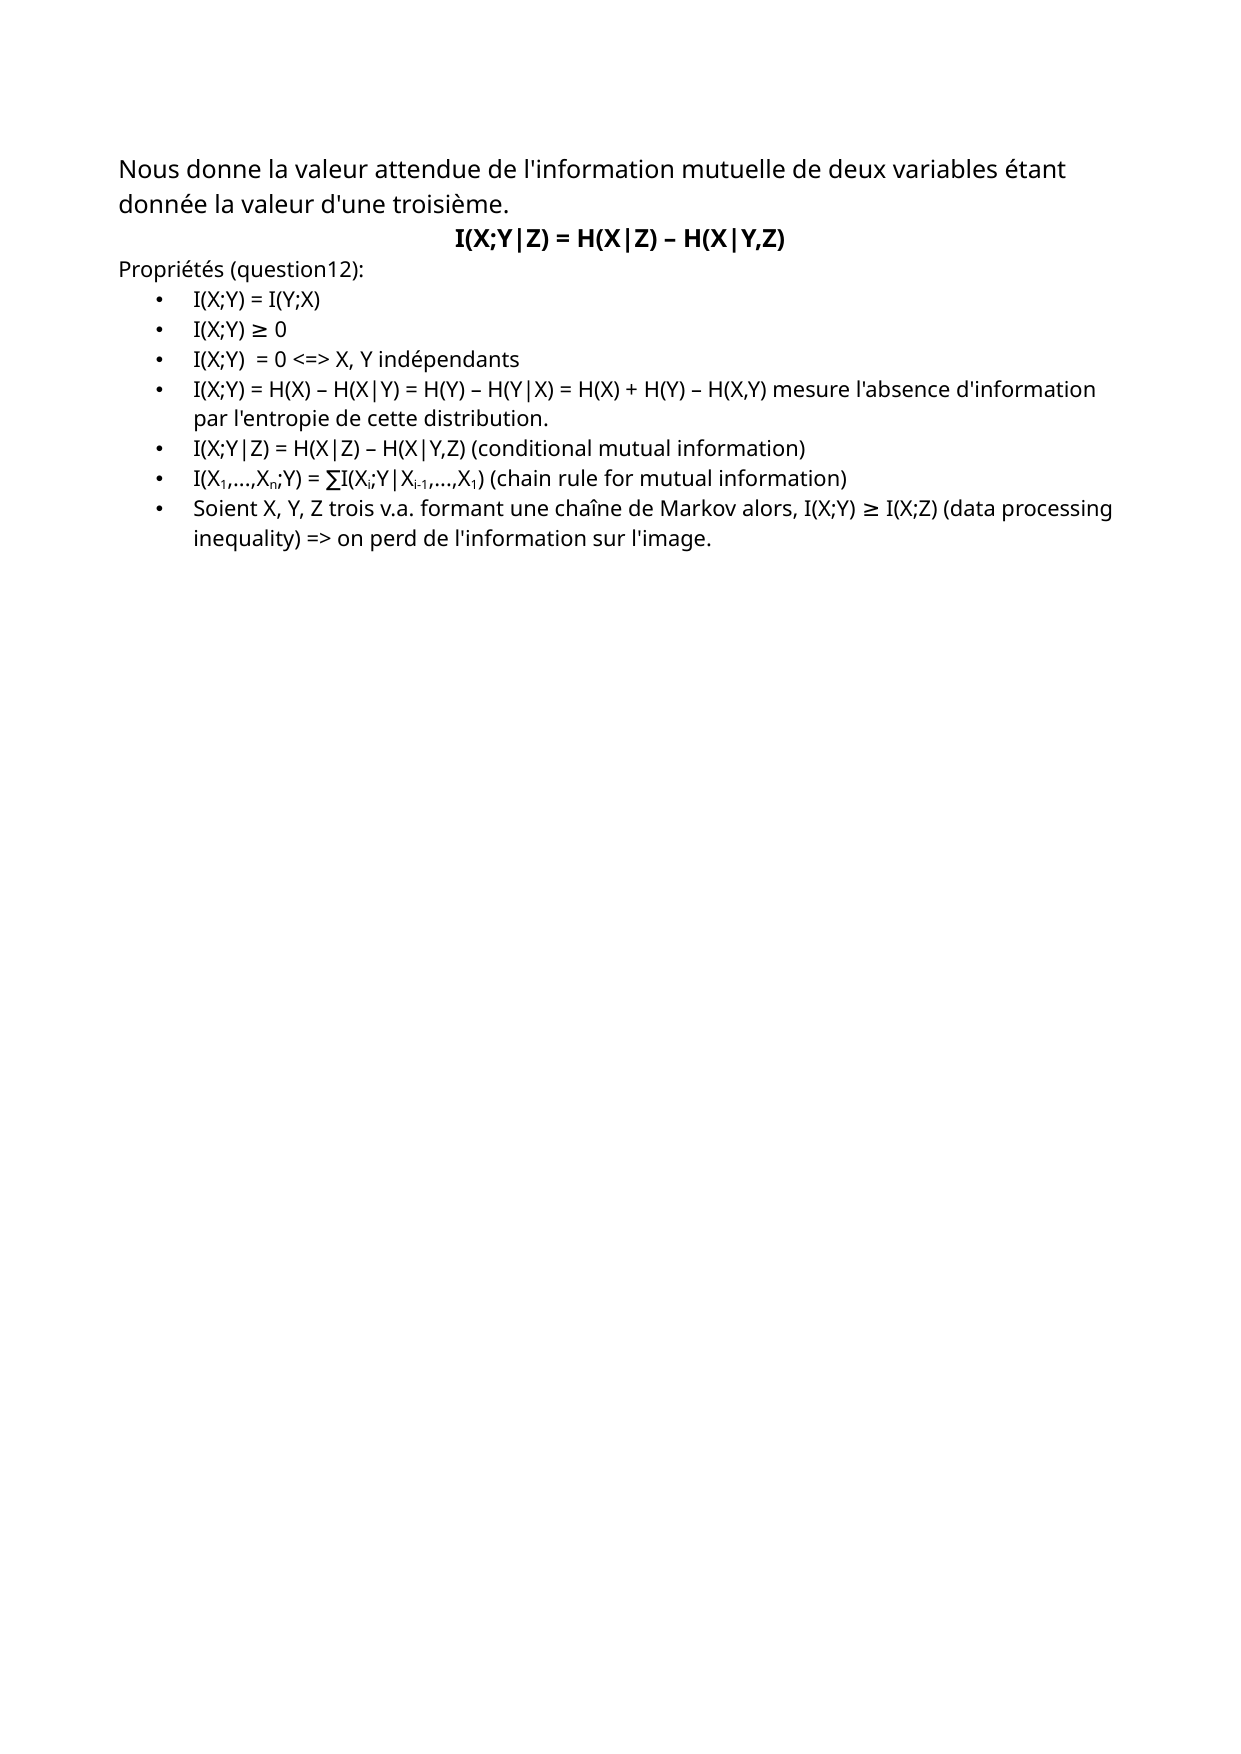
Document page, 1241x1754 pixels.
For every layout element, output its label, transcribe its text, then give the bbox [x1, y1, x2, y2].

list I(X1,...,Xn;Y) = ∑I(Xi;Y|Xi-1,...,X1) (chain rule for mutual information) [156, 463, 1122, 493]
list I(X;Y) = 0 <=> X, Y indépendants [156, 344, 1122, 373]
list I(X;Y) = H(X) – H(X|Y) = H(Y) – H(Y|X) = H(X) + H(Y) – H(X,Y) mesure l'absence d'information par l'entropie de cette distribution. [156, 373, 1122, 433]
list I(X;Y|Z) = H(X|Z) – H(X|Y,Z) (conditional mutual information) [156, 433, 1122, 463]
text Nous donne la valeur attendue de l'information mutuelle de deux variables étant donnée la valeur d'une troisième. [118, 152, 1122, 220]
text I(X;Y|Z) = H(X|Z) – H(X|Y,Z) [118, 220, 1122, 254]
list I(X;Y) ≥ 0 [156, 314, 1122, 344]
list Soient X, Y, Z trois v.a. formant une chaîne de Markov alors, I(X;Y) ≥ I(X;Z) (data processing inequality) => on perd de l'information sur l'image. [156, 493, 1122, 552]
list I(X;Y) = I(Y;X) [156, 284, 1122, 314]
text Propriétés (question12): [118, 254, 1122, 284]
